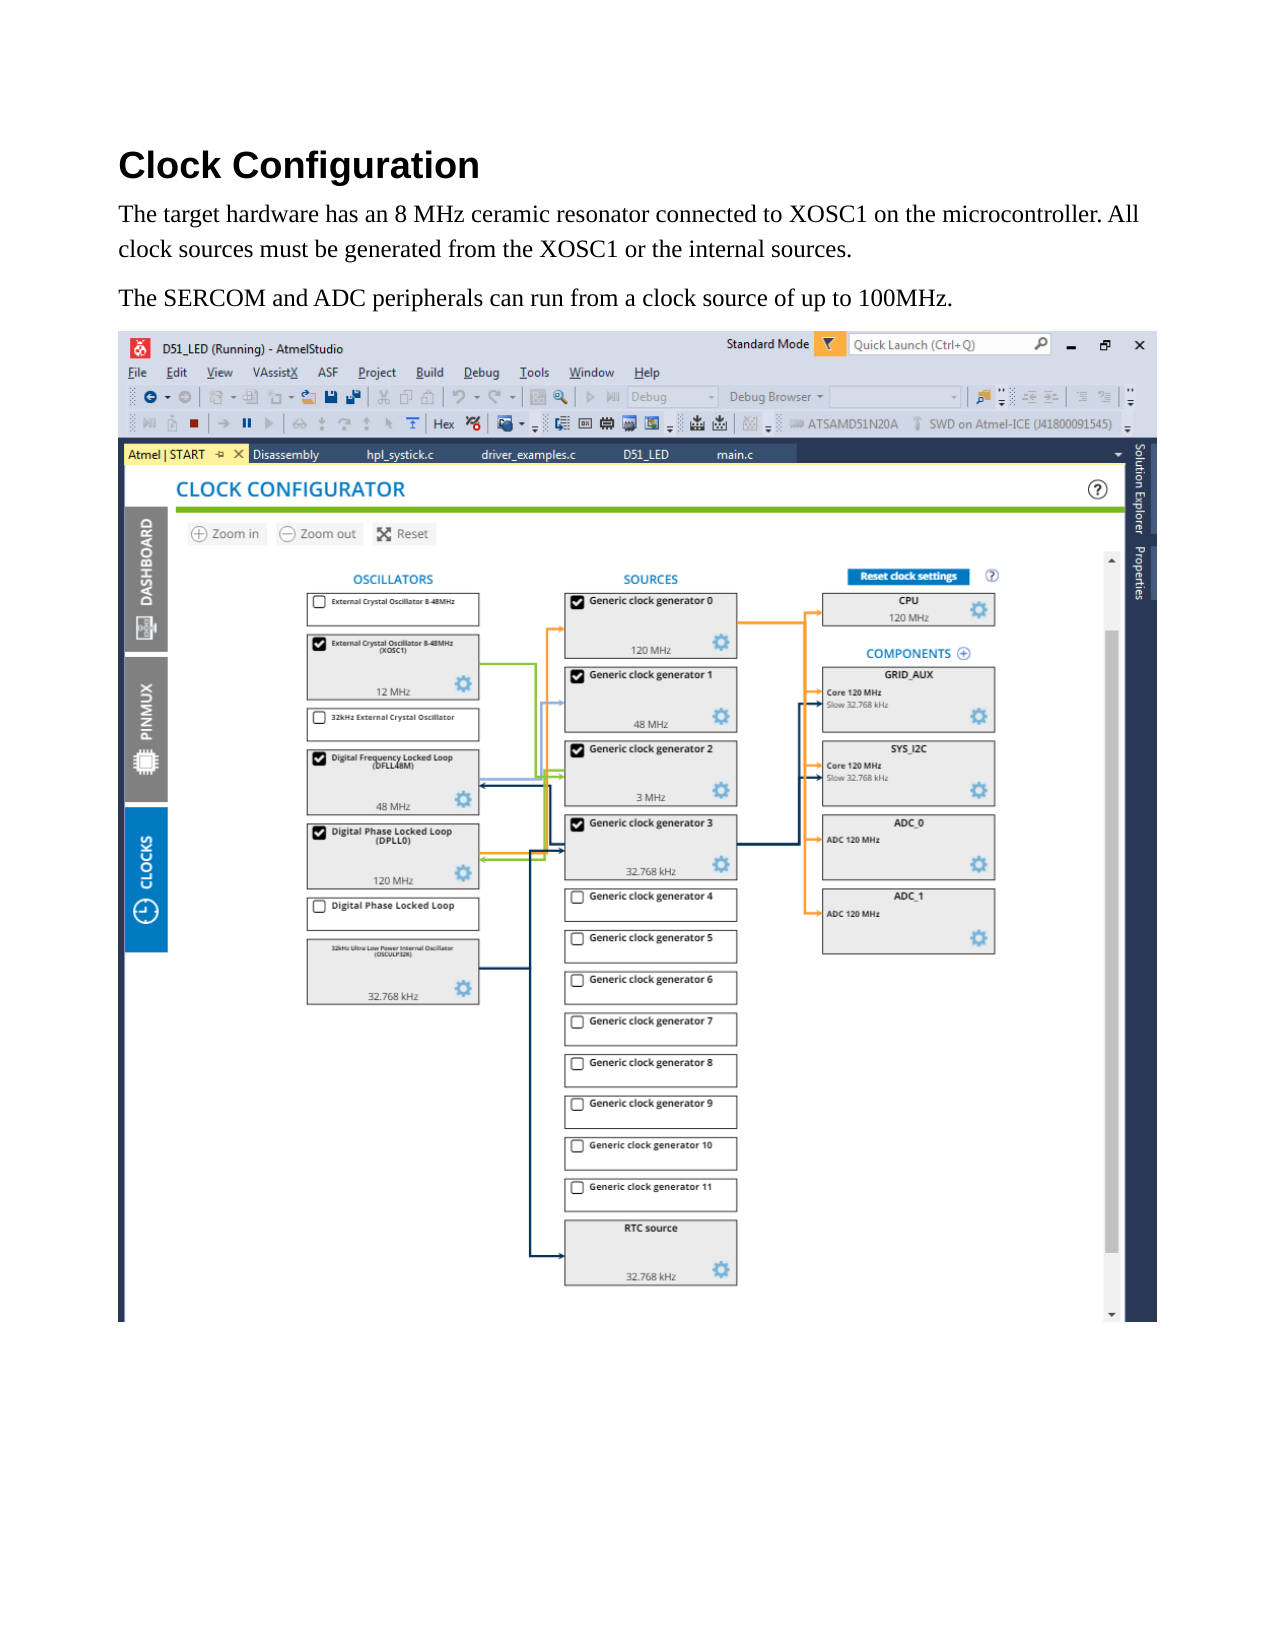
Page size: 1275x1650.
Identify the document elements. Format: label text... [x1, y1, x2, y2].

subtitle Clock Configuration [118, 143, 1157, 187]
text The target hardware has an 8 MHz ceramic resonator connected to XOSC1 on the microcontroller. All clock sources must be generated from the XOSC1 or the internal sources. [118, 199, 1157, 262]
picture [118, 331, 1157, 1322]
text The SERCOM and ADC peripherals can run from a clock source of up to 100MHz. [118, 283, 1157, 312]
